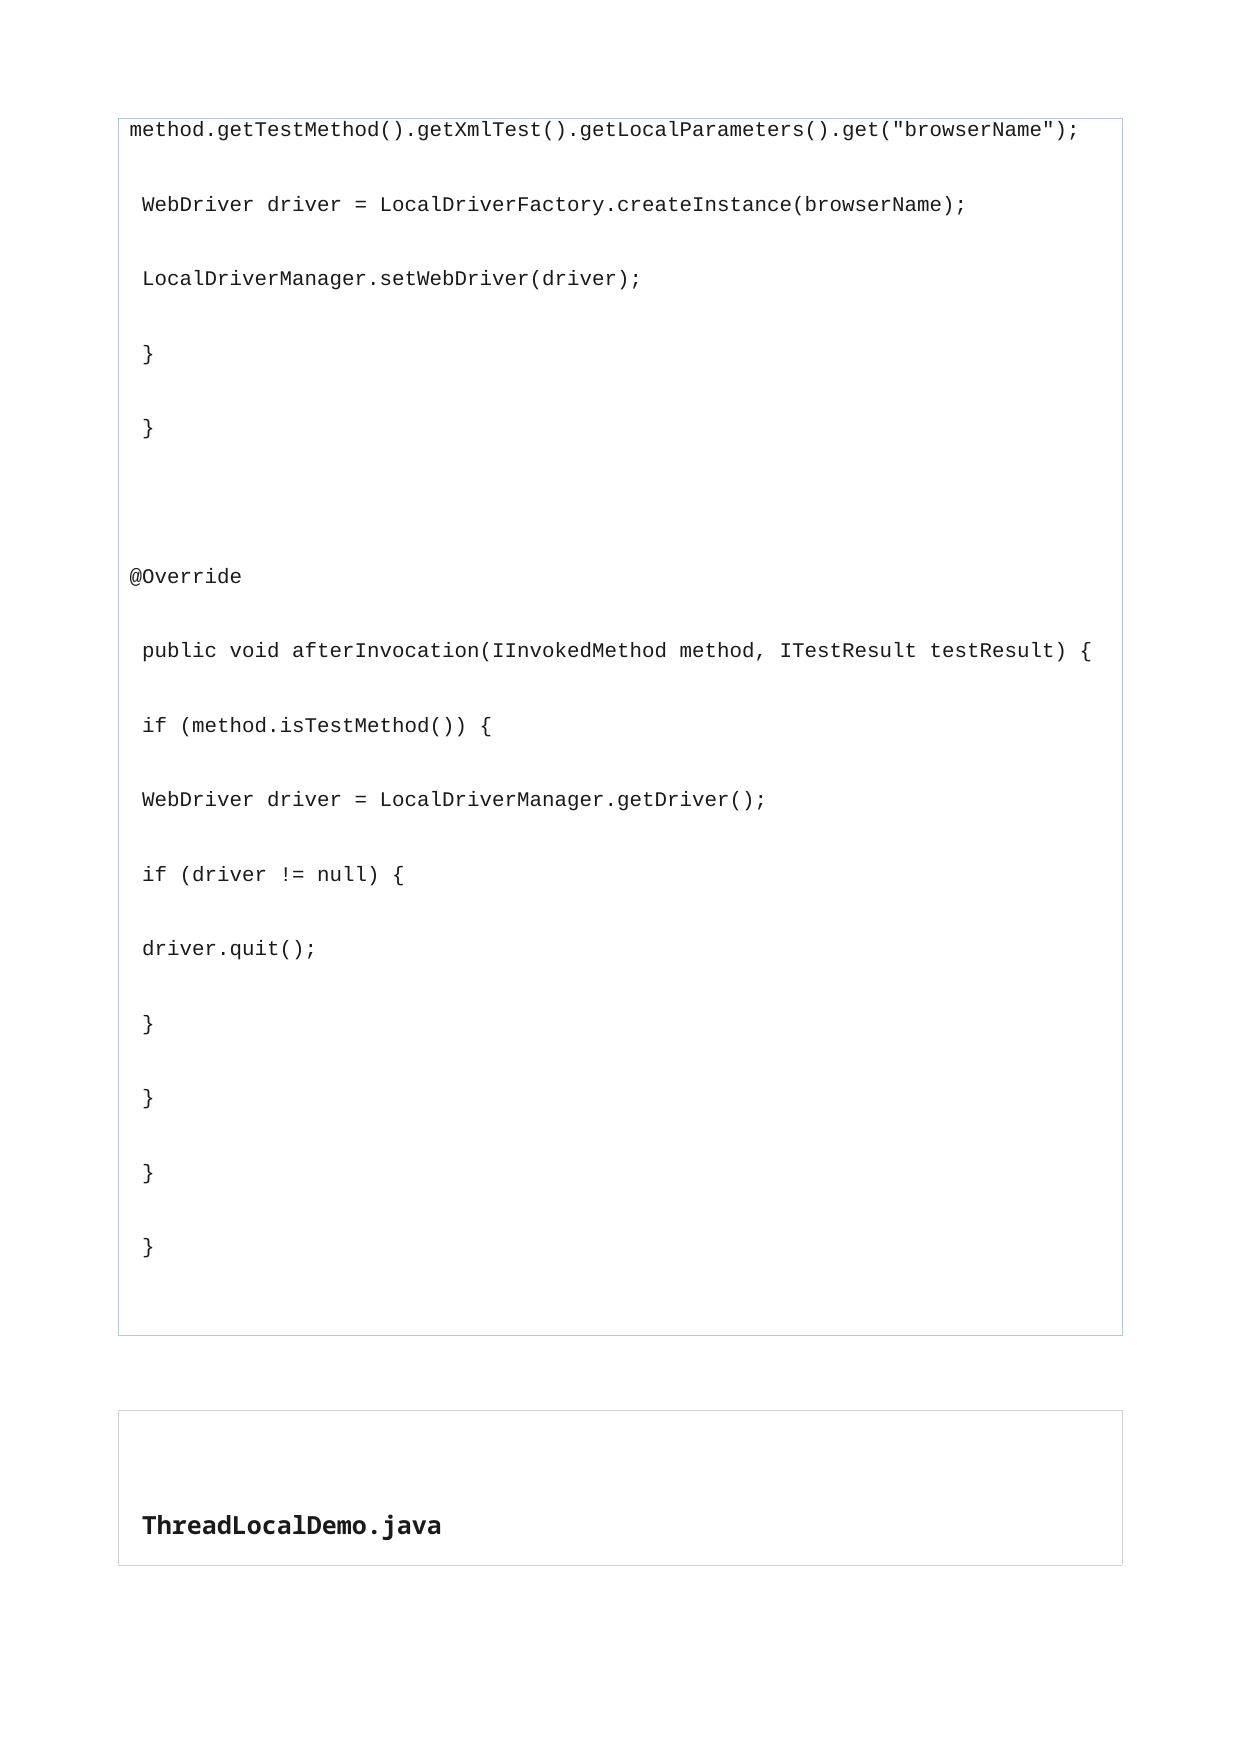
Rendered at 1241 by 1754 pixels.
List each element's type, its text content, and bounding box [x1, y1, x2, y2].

text ThreadLocalDemo.java [119, 1484, 1122, 1565]
table_header method.getTestMethod().getXmlTest().getLocalParameters().get("browserName"); WebDriver driver = LocalDriverFactory.createInstance(browserName); LocalDriverManager.setWebDriver(driver); } } @Override public void afterInvocation(IInvokedMethod method, ITestResult testResult) { if (method.isTestMethod()) { WebDriver driver = LocalDriverManager.getDriver(); if (driver != null) { driver.quit(); } } } } [119, 119, 1122, 1334]
